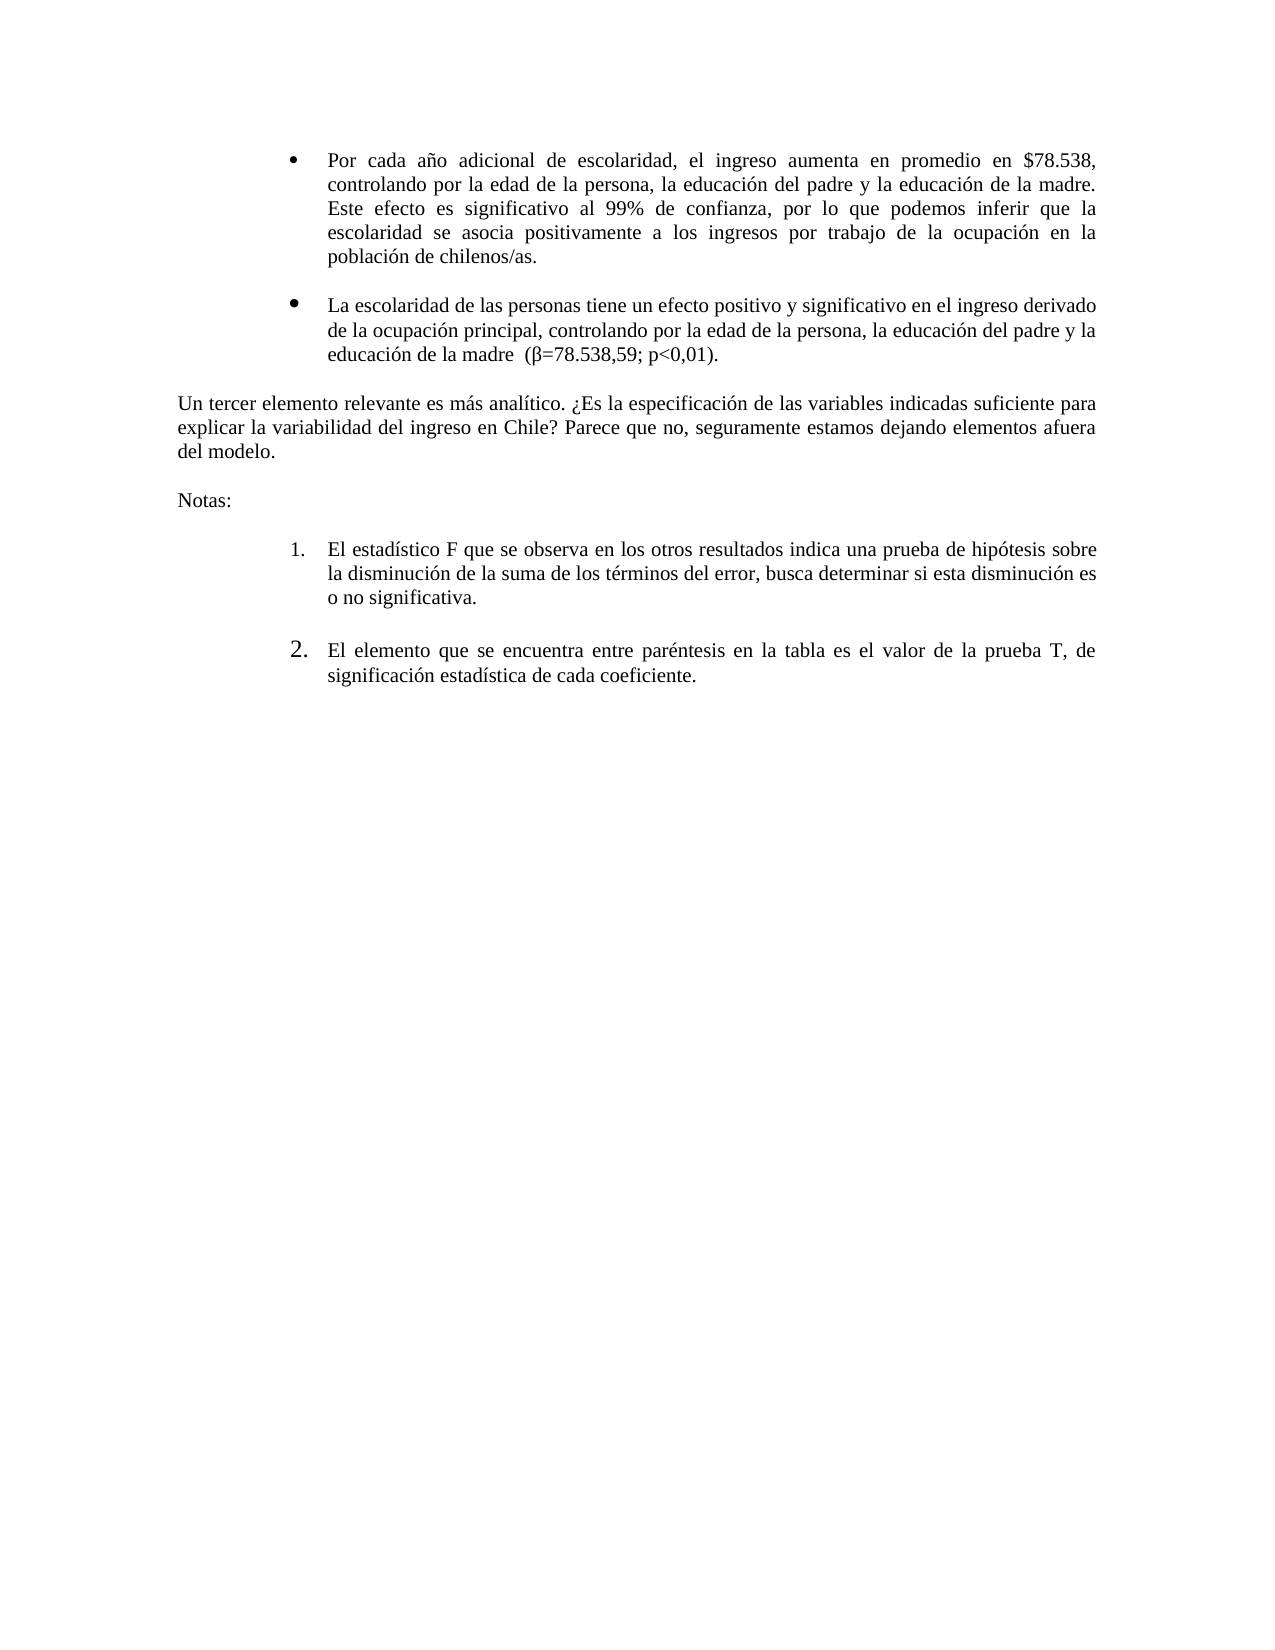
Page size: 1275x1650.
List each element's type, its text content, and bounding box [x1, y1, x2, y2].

text Un tercer elemento relevante es más analítico. ¿Es la especificación de las variables indicadas suficiente para explicar la variabilidad del ingreso en Chile? Parece que no, seguramente estamos dejando elementos afuera del modelo. [177, 391, 1098, 463]
list Por cada año adicional de escolaridad, el ingreso aumenta en promedio en $78.538, controlando por la edad de la persona, la educación del padre y la educación de la madre. Este efecto es significativo al 99% de confianza, por lo que podemos inferir que la escolaridad se asocia positivamente a los ingresos por trabajo de la ocupación en la población de chilenos/as. [290, 148, 1098, 268]
list El elemento que se encuentra entre paréntesis en la tabla es el valor de la prueba T, de significación estadística de cada coeficiente. [290, 634, 1098, 687]
list La escolaridad de las personas tiene un efecto positivo y significativo en el ingreso derivado de la ocupación principal, controlando por la edad de la persona, la educación del padre y la educación de la madre (β=78.538,59; p<0,01). [290, 293, 1098, 366]
list El estadístico F que se observa en los otros resultados indica una prueba de hipótesis sobre la disminución de la suma de los términos del error, busca determinar si esta disminución es o no significativa. [290, 537, 1098, 609]
text Notas: [177, 488, 1098, 512]
